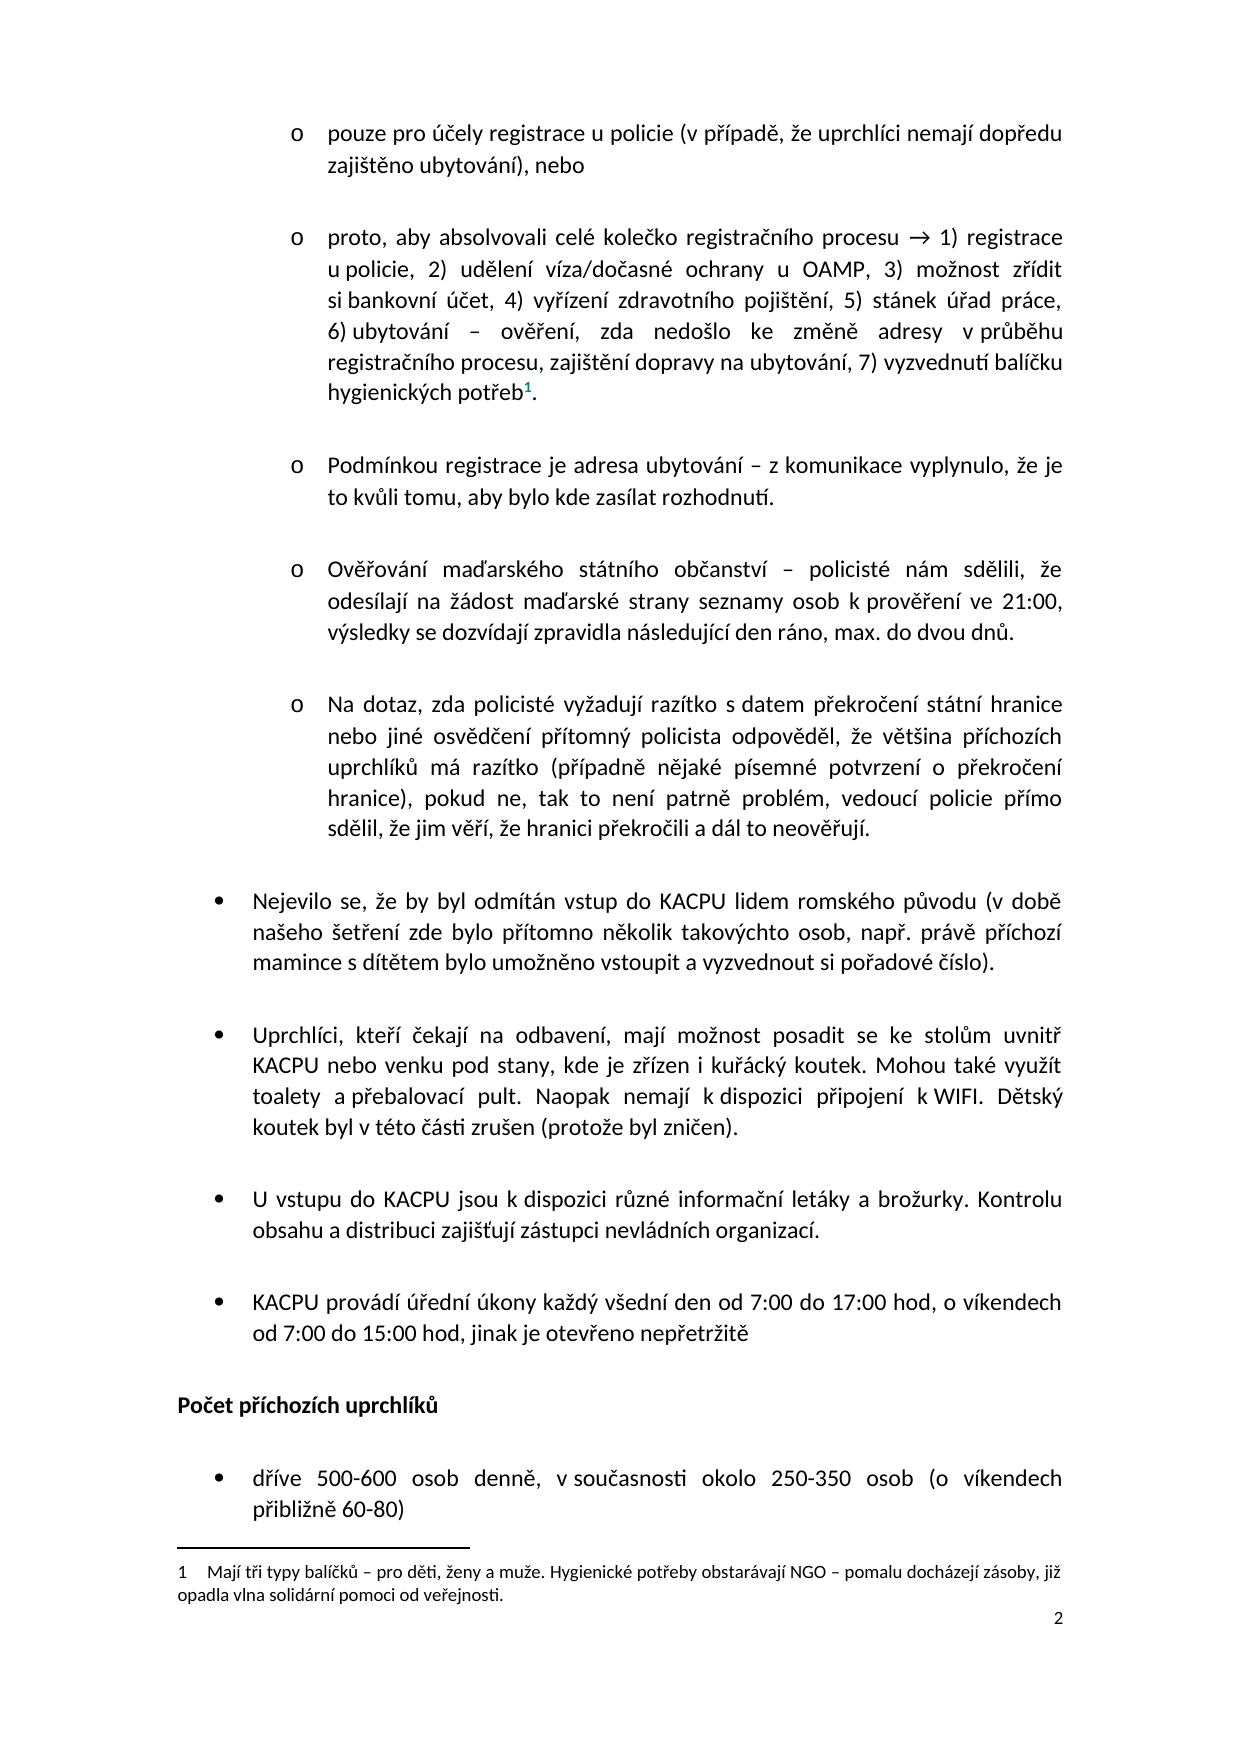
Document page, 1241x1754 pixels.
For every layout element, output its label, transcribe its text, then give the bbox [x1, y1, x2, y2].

list proto, aby absolvovali celé kolečko registračního procesu → 1) registrace u policie, 2) udělení víza/dočasné ochrany u OAMP, 3) možnost zřídit si bankovní účet, 4) vyřízení zdravotního pojištění, 5) stánek úřad práce, 6) ubytování – ověření, zda nedošlo ke změně adresy v průběhu registračního procesu, zajištění dopravy na ubytování, 7) vyzvednutí balíčku hygienických potřeb. [290, 222, 1063, 407]
list dříve 500-600 osob denně, v současnosti okolo 250-350 osob (o víkendech přibližně 60-80) [215, 1463, 1063, 1523]
list Na dotaz, zda policisté vyžadují razítko s datem překročení státní hranice nebo jiné osvědčení přítomný policista odpověděl, že většina příchozích uprchlíků má razítko (případně nějaké písemné potvrzení o překročení hranice), pokud ne, tak to není patrně problém, vedoucí policie přímo sdělil, že jim věří, že hranici překročili a dál to neověřují. [290, 689, 1063, 843]
list Podmínkou registrace je adresa ubytování – z komunikace vyplynulo, že je to kvůli tomu, aby bylo kde zasílat rozhodnutí. [290, 450, 1063, 511]
list KACPU provádí úřední úkony každý všední den od 7:00 do 17:00 hod, o víkendech od 7:00 do 15:00 hod, jinak je otevřeno nepřetržitě [215, 1287, 1063, 1347]
list U vstupu do KACPU jsou k dispozici různé informační letáky a brožurky. Kontrolu obsahu a distribuci zajišťují zástupci nevládních organizací. [215, 1184, 1063, 1244]
list Nejevilo se, že by byl odmítán vstup do KACPU lidem romského původu (v době našeho šetření zde bylo přítomno několik takovýchto osob, např. právě příchozí mamince s dítětem bylo umožněno vstoupit a vyzvednout si pořadové číslo). [215, 886, 1063, 977]
list Mají tři typy balíčků – pro děti, ženy a muže. Hygienické potřeby obstarávají NGO – pomalu docházejí zásoby, již opadla vlna solidární pomoci od veřejnosti. [177, 1560, 1063, 1606]
text Počet příchozích uprchlíků [177, 1391, 1063, 1420]
list Uprchlíci, kteří čekají na odbavení, mají možnost posadit se ke stolům uvnitř KACPU nebo venku pod stany, kde je zřízen i kuřácký koutek. Mohou také využít toalety a přebalovací pult. Naopak nemají k dispozici připojení k WIFI. Dětský koutek byl v této části zrušen (protože byl zničen). [215, 1020, 1063, 1141]
list Ověřování maďarského státního občanství – policisté nám sdělili, že odesílají na žádost maďarské strany seznamy osob k prověření ve 21:00, výsledky se dozvídají zpravidla následující den ráno, max. do dvou dnů. [290, 554, 1063, 646]
list pouze pro účely registrace u policie (v případě, že uprchlíci nemají dopředu zajištěno ubytování), nebo [290, 118, 1063, 179]
